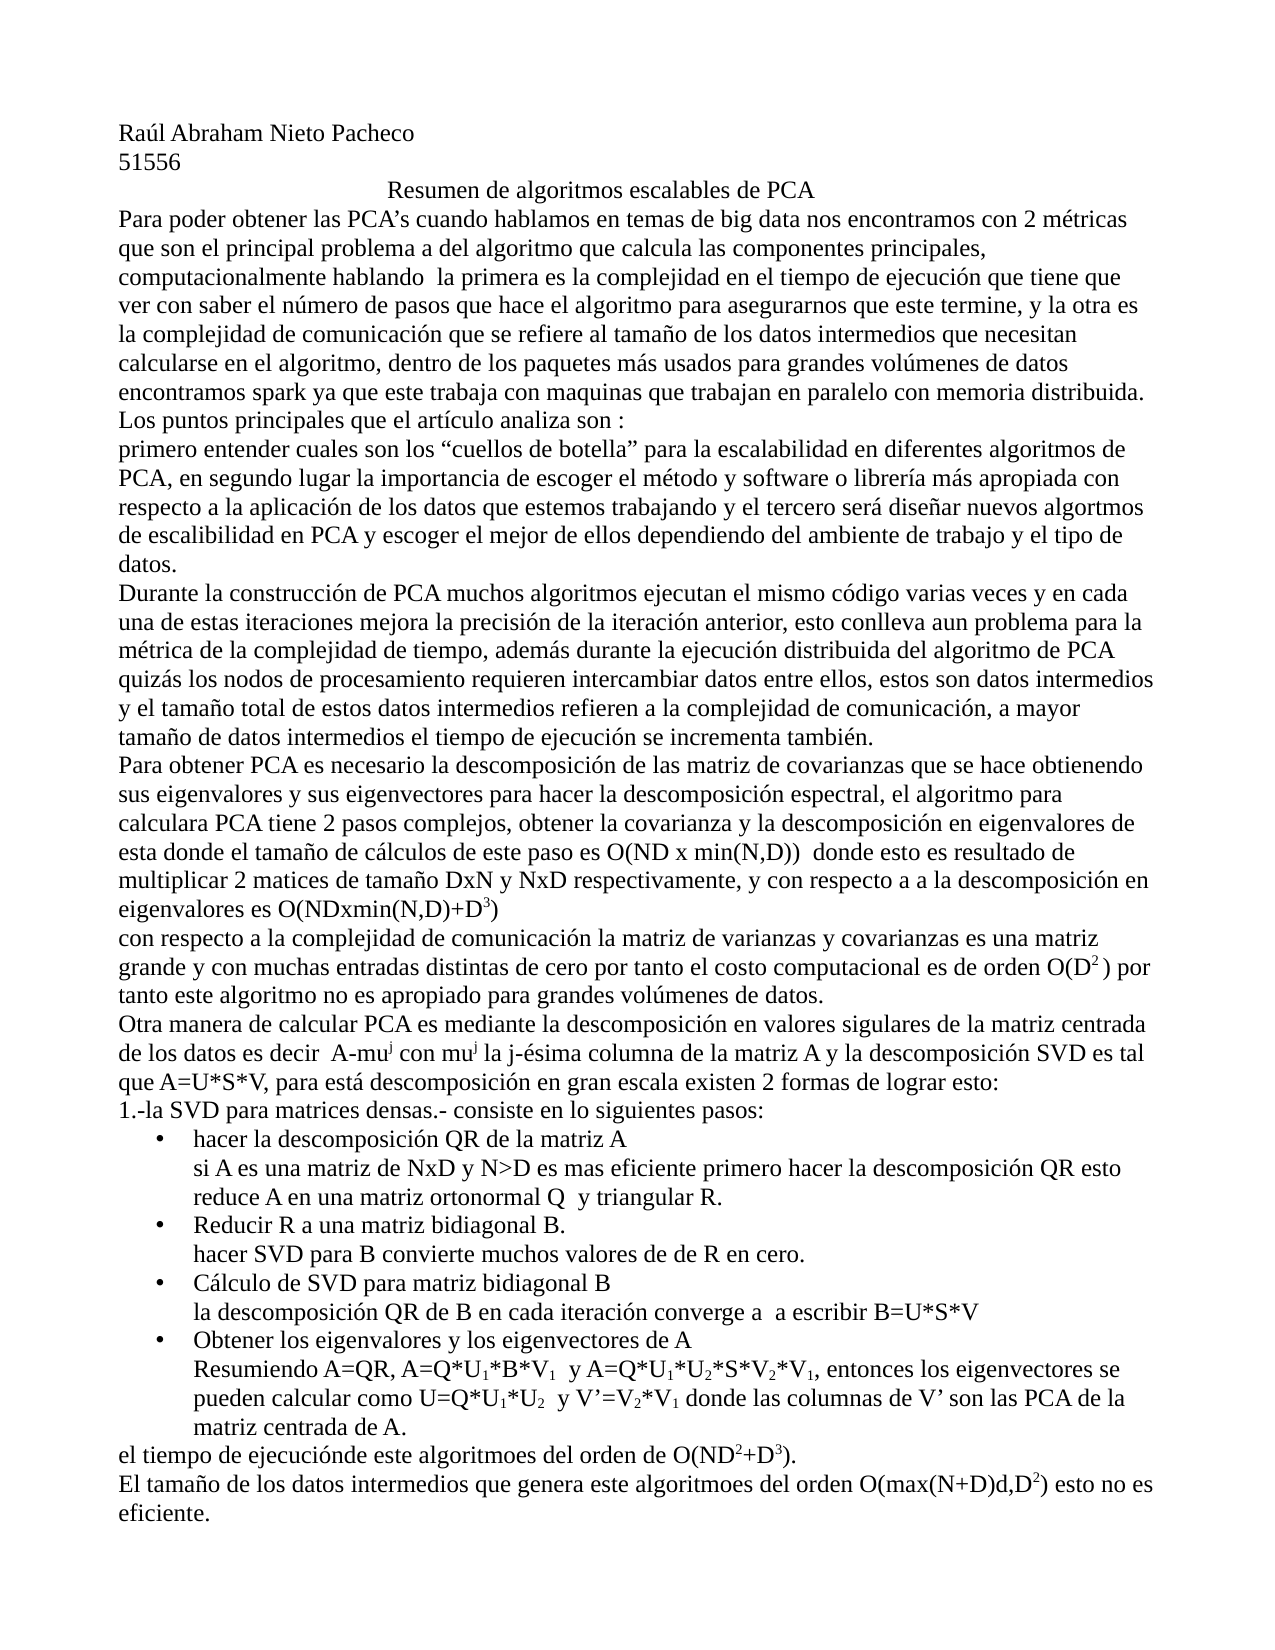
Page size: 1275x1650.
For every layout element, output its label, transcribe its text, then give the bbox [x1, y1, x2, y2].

text Otra manera de calcular PCA es mediante la descomposición en valores sigulares de la matriz centrada de los datos es decir A-muj con muj la j-ésima columna de la matriz A y la descomposición SVD es tal que A=U*S*V, para está descomposición en gran escala existen 2 formas de lograr esto: [118, 1009, 1157, 1096]
list hacer SVD para B convierte muchos valores de de R en cero. [156, 1239, 1157, 1268]
list la descomposición QR de B en cada iteración converge a a escribir B=U*S*V [156, 1297, 1157, 1326]
text Durante la construcción de PCA muchos algoritmos ejecutan el mismo código varias veces y en cada una de estas iteraciones mejora la precisión de la iteración anterior, esto conlleva aun problema para la métrica de la complejidad de tiempo, además durante la ejecución distribuida del algoritmo de PCA quizás los nodos de procesamiento requieren intercambiar datos entre ellos, estos son datos intermedios y el tamaño total de estos datos intermedios refieren a la complejidad de comunicación, a mayor tamaño de datos intermedios el tiempo de ejecución se incrementa también. [118, 578, 1157, 751]
text Para obtener PCA es necesario la descomposición de las matriz de covarianzas que se hace obtienendo sus eigenvalores y sus eigenvectores para hacer la descomposición espectral, el algoritmo para calculara PCA tiene 2 pasos complejos, obtener la covarianza y la descomposición en eigenvalores de esta donde el tamaño de cálculos de este paso es O(ND x min(N,D)) donde esto es resultado de multiplicar 2 matices de tamaño DxN y NxD respectivamente, y con respecto a a la descomposición en eigenvalores es O(NDxmin(N,D)+D3) [118, 751, 1157, 923]
list hacer la descomposición QR de la matriz A [156, 1124, 1157, 1153]
text Para poder obtener las PCA’s cuando hablamos en temas de big data nos encontramos con 2 métricas que son el principal problema a del algoritmo que calcula las componentes principales, computacionalmente hablando la primera es la complejidad en el tiempo de ejecución que tiene que ver con saber el número de pasos que hace el algoritmo para asegurarnos que este termine, y la otra es la complejidad de comunicación que se refiere al tamaño de los datos intermedios que necesitan calcularse en el algoritmo, dentro de los paquetes más usados para grandes volúmenes de datos encontramos spark ya que este trabaja con maquinas que trabajan en paralelo con memoria distribuida. [118, 204, 1157, 406]
text Resumen de algoritmos escalables de PCA [118, 176, 1157, 204]
text el tiempo de ejecuciónde este algoritmoes del orden de O(ND2+D3). [118, 1441, 1157, 1469]
text 1.-la SVD para matrices densas.- consiste en lo siguientes pasos: [118, 1096, 1157, 1124]
list Obtener los eigenvalores y los eigenvectores de A [156, 1326, 1157, 1354]
list Reducir R a una matriz bidiagonal B. [156, 1211, 1157, 1239]
list Cálculo de SVD para matriz bidiagonal B [156, 1268, 1157, 1297]
list Resumiendo A=QR, A=Q*U1*B*V1 y A=Q*U1*U2*S*V2*V1, entonces los eigenvectores se pueden calcular como U=Q*U1*U2 y V’=V2*V1 donde las columnas de V’ son las PCA de la matriz centrada de A. [156, 1354, 1157, 1441]
list si A es una matriz de NxD y N>D es mas eficiente primero hacer la descomposición QR esto reduce A en una matriz ortonormal Q y triangular R. [156, 1153, 1157, 1211]
text Raúl Abraham Nieto Pacheco [118, 118, 1157, 147]
text primero entender cuales son los “cuellos de botella” para la escalabilidad en diferentes algoritmos de PCA, en segundo lugar la importancia de escoger el método y software o librería más apropiada con respecto a la aplicación de los datos que estemos trabajando y el tercero será diseñar nuevos algortmos de escalibilidad en PCA y escoger el mejor de ellos dependiendo del ambiente de trabajo y el tipo de datos. [118, 434, 1157, 578]
text 51556 [118, 147, 1157, 176]
text con respecto a la complejidad de comunicación la matriz de varianzas y covarianzas es una matriz grande y con muchas entradas distintas de cero por tanto el costo computacional es de orden O(D2 ) por tanto este algoritmo no es apropiado para grandes volúmenes de datos. [118, 923, 1157, 1009]
text Los puntos principales que el artículo analiza son : [118, 406, 1157, 434]
text El tamaño de los datos intermedios que genera este algoritmoes del orden O(max(N+D)d,D2) esto no es eficiente. [118, 1469, 1157, 1527]
